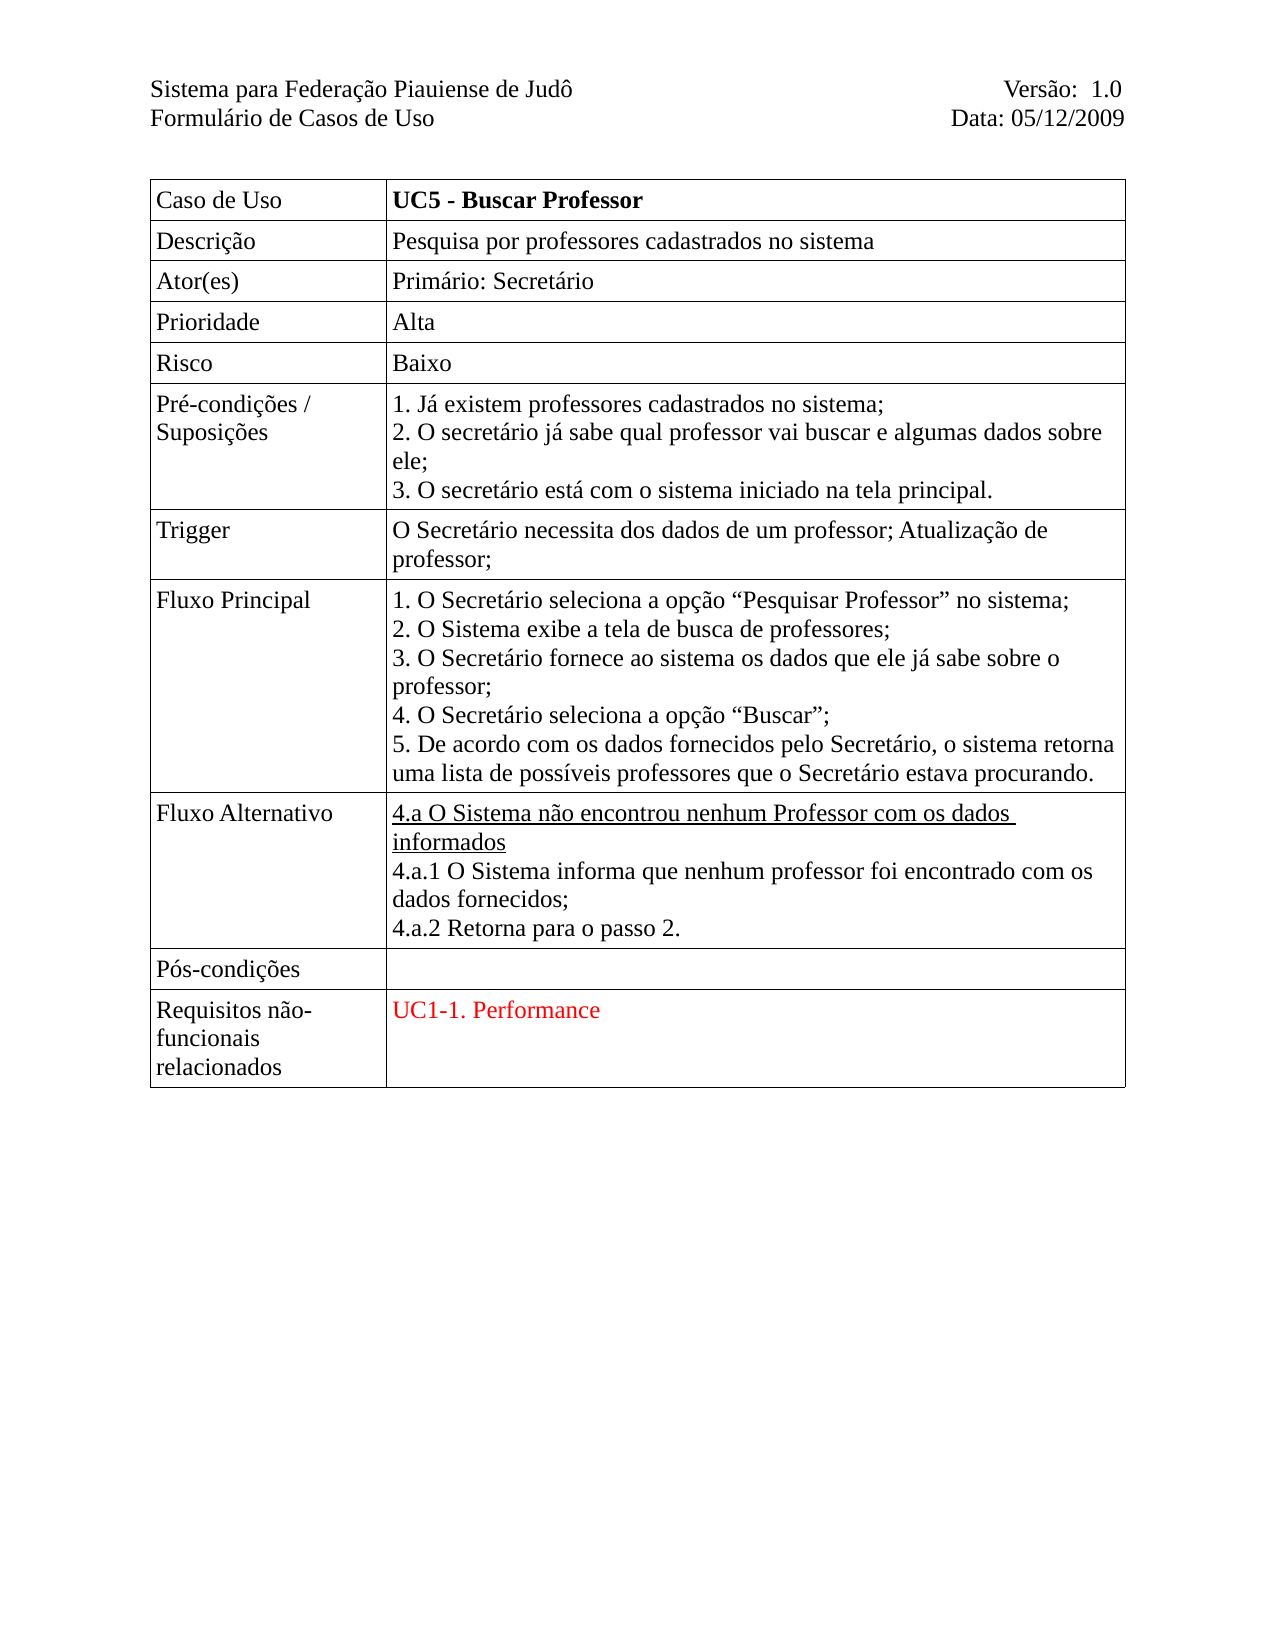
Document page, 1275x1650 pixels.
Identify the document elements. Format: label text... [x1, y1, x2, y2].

table_cell Fluxo Principal [151, 580, 386, 792]
table_cell O Secretário necessita dos dados de um professor; Atualização de professor; [387, 510, 1125, 579]
table_cell 1. O Secretário seleciona a opção “Pesquisar Professor” no sistema; 2. O Sistema exibe a tela de busca de professores; 3. O Secretário fornece ao sistema os dados que ele já sabe sobre o professor; 4. O Secretário seleciona a opção “Buscar”; 5. De acordo com os dados fornecidos pelo Secretário, o sistema retorna uma lista de possíveis professores que o Secretário estava procurando. [387, 580, 1125, 792]
table_cell 4.a O Sistema não encontrou nenhum Professor com os dados informados 4.a.1 O Sistema informa que nenhum professor foi encontrado com os dados fornecidos; 4.a.2 Retorna para o passo 2. [387, 793, 1125, 948]
table_cell Descrição [151, 221, 386, 260]
table_cell Prioridade [151, 302, 386, 342]
table_cell Risco [151, 343, 386, 382]
table_cell Primário: Secretário [387, 261, 1125, 301]
table_cell Pós-condições [151, 949, 386, 988]
table_cell UC1-1. Performance [387, 990, 1125, 1087]
table_cell Requisitos não-funcionais relacionados [151, 990, 386, 1087]
table_cell Ator(es) [151, 261, 386, 301]
table_cell Alta [387, 302, 1125, 342]
table_cell [387, 949, 1125, 988]
table_cell Trigger [151, 510, 386, 579]
table_header UC5 - Buscar Professor [387, 180, 1125, 219]
table_cell Fluxo Alternativo [151, 793, 386, 948]
table_cell 1. Já existem professores cadastrados no sistema; 2. O secretário já sabe qual professor vai buscar e algumas dados sobre ele; 3. O secretário está com o sistema iniciado na tela principal. [387, 384, 1125, 509]
table_header Caso de Uso [151, 180, 386, 219]
table_cell Pesquisa por professores cadastrados no sistema [387, 221, 1125, 260]
table_cell Baixo [387, 343, 1125, 382]
table_cell Pré-condições / Suposições [151, 384, 386, 509]
